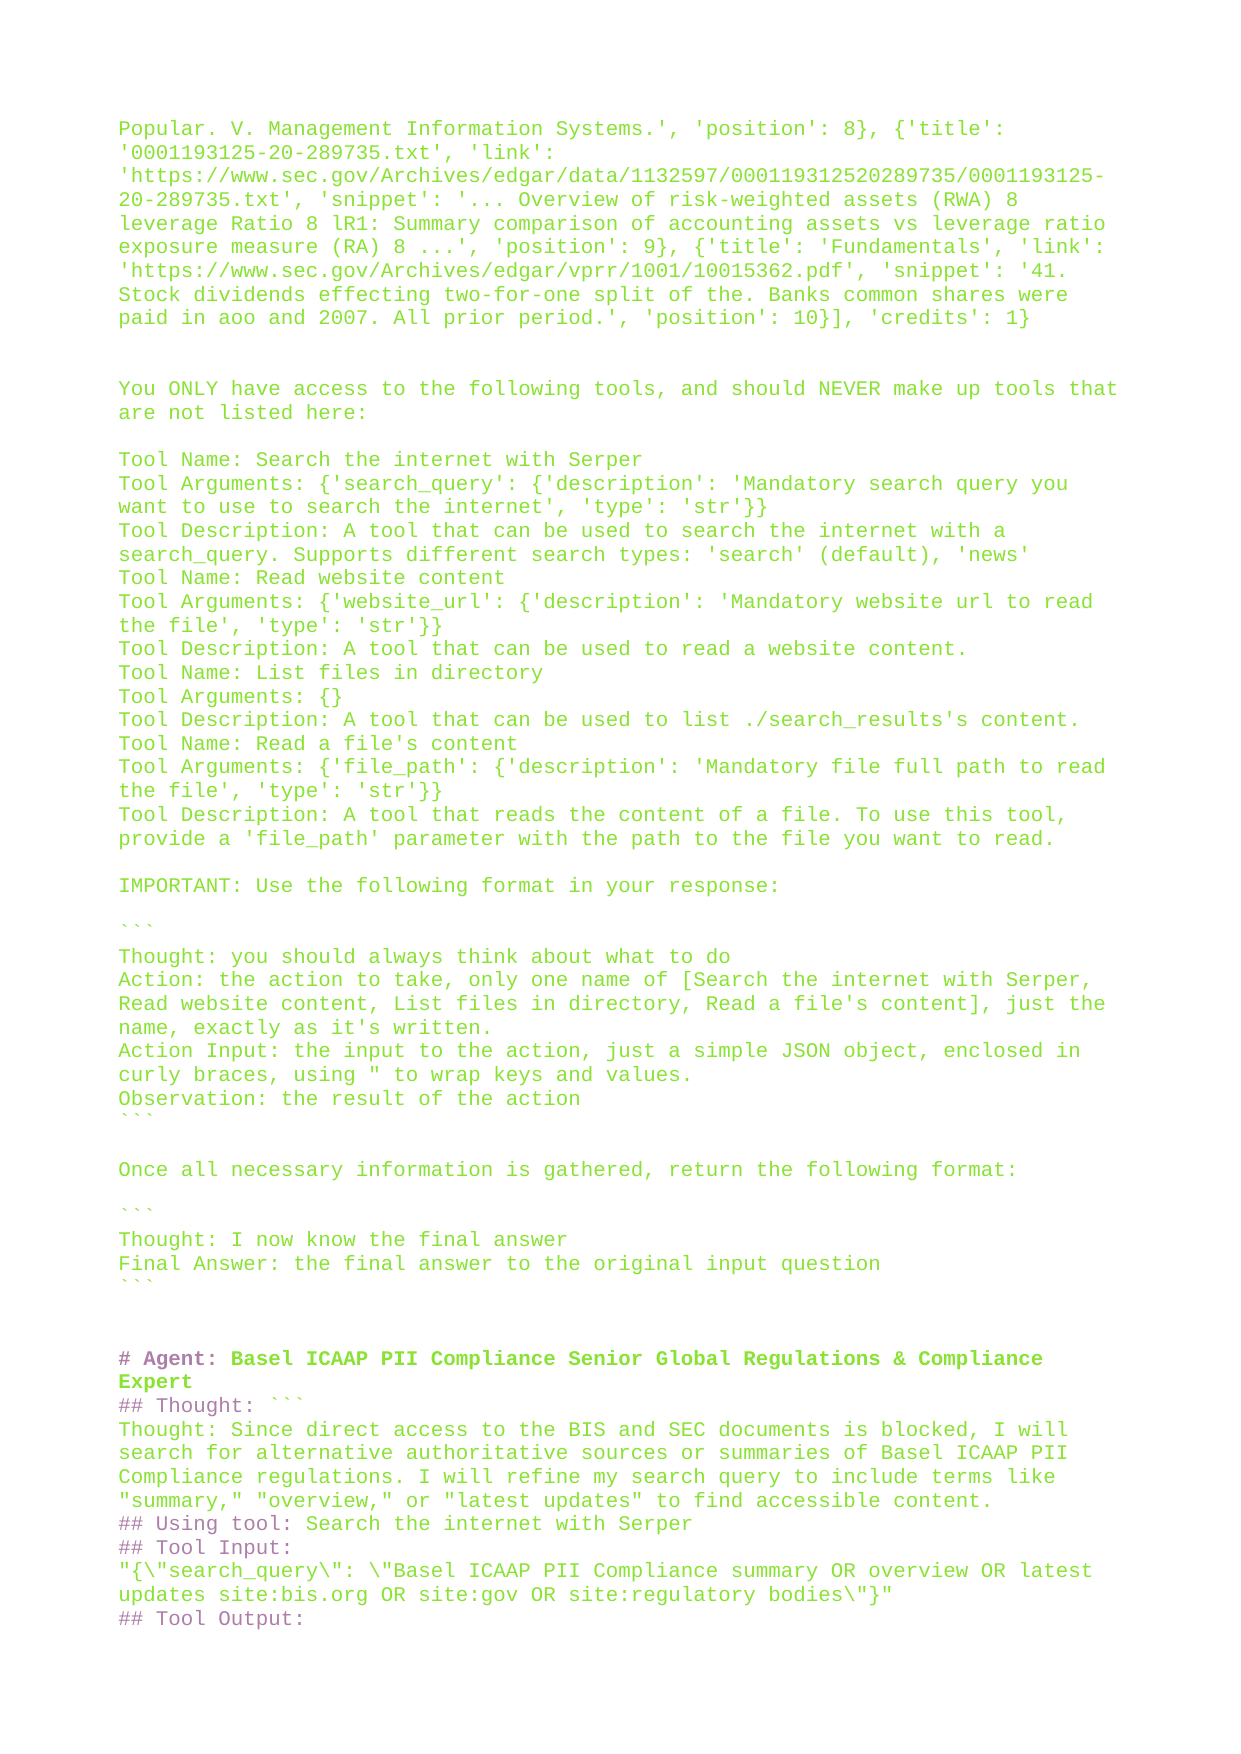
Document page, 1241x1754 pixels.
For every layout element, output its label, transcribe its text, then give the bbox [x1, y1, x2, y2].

text Once all necessary information is gathered, return the following format: [118, 1158, 1122, 1182]
text Tool Arguments: {'website_url': {'description': 'Mandatory website url to read the file', 'type': 'str'}} [118, 591, 1122, 638]
text Tool Arguments: {'search_query': {'description': 'Mandatory search query you want to use to search the internet', 'type': 'str'}} [118, 473, 1122, 520]
text Tool Name: List files in directory [118, 662, 1122, 686]
text ``` [118, 1277, 1122, 1300]
text Tool Name: Read website content [118, 567, 1122, 591]
text ``` [118, 1111, 1122, 1135]
text Tool Description: A tool that reads the content of a file. To use this tool, provide a 'file_path' parameter with the path to the file you want to read. [118, 804, 1122, 851]
text "{\"search_query\": \"Basel ICAAP PII Compliance summary OR overview OR latest updates site:bis.org OR site:gov OR site:regulatory bodies\"}" [118, 1561, 1122, 1608]
text IMPORTANT: Use the following format in your response: [118, 875, 1122, 898]
text Observation: the result of the action [118, 1088, 1122, 1111]
text ## Tool Input: [118, 1537, 1122, 1561]
text Tool Description: A tool that can be used to list ./search_results's content. [118, 709, 1122, 733]
text ## Using tool: Search the internet with Serper [118, 1513, 1122, 1537]
text Thought: Since direct access to the BIS and SEC documents is blocked, I will search for alternative authoritative sources or summaries of Basel ICAAP PII Compliance regulations. I will refine my search query to include terms like "summary," "overview," or "latest updates" to find accessible content. [118, 1419, 1122, 1513]
text ``` [118, 922, 1122, 946]
text Final Answer: the final answer to the original input question [118, 1253, 1122, 1277]
text Thought: you should always think about what to do [118, 946, 1122, 969]
text Tool Description: A tool that can be used to search the internet with a search_query. Supports different search types: 'search' (default), 'news' [118, 520, 1122, 567]
text ``` [118, 1206, 1122, 1229]
text You ONLY have access to the following tools, and should NEVER make up tools that are not listed here: [118, 378, 1122, 426]
text Tool Arguments: {} [118, 686, 1122, 709]
text Tool Description: A tool that can be used to read a website content. [118, 638, 1122, 662]
text Action: the action to take, only one name of [Search the internet with Serper, Read website content, List files in directory, Read a file's content], just the name, exactly as it's written. [118, 969, 1122, 1040]
text Thought: I now know the final answer [118, 1229, 1122, 1253]
text Tool Arguments: {'file_path': {'description': 'Mandatory file full path to read the file', 'type': 'str'}} [118, 757, 1122, 804]
text # Agent: Basel ICAAP PII Compliance Senior Global Regulations & Compliance Expert [118, 1348, 1122, 1395]
text Action Input: the input to the action, just a simple JSON object, enclosed in curly braces, using " to wrap keys and values. [118, 1040, 1122, 1088]
text ## Thought: ``` [118, 1395, 1122, 1419]
text Tool Name: Read a file's content [118, 733, 1122, 757]
text Popular. V. Management Information Systems.', 'position': 8}, {'title': '0001193125-20-289735.txt', 'link': 'https://www.sec.gov/Archives/edgar/data/1132597/000119312520289735/0001193125-20-289735.txt', 'snippet': '... Overview of risk-weighted assets (RWA) 8 leverage Ratio 8 lR1: Summary comparison of accounting assets vs leverage ratio exposure measure (RA) 8 ...', 'position': 9}, {'title': 'Fundamentals', 'link': 'https://www.sec.gov/Archives/edgar/vprr/1001/10015362.pdf', 'snippet': '41. Stock dividends effecting two-for-one split of the. Banks common shares were paid in aoo and 2007. All prior period.', 'position': 10}], 'credits': 1} [118, 118, 1122, 331]
text ## Tool Output: [118, 1608, 1122, 1631]
text Tool Name: Search the internet with Serper [118, 449, 1122, 473]
